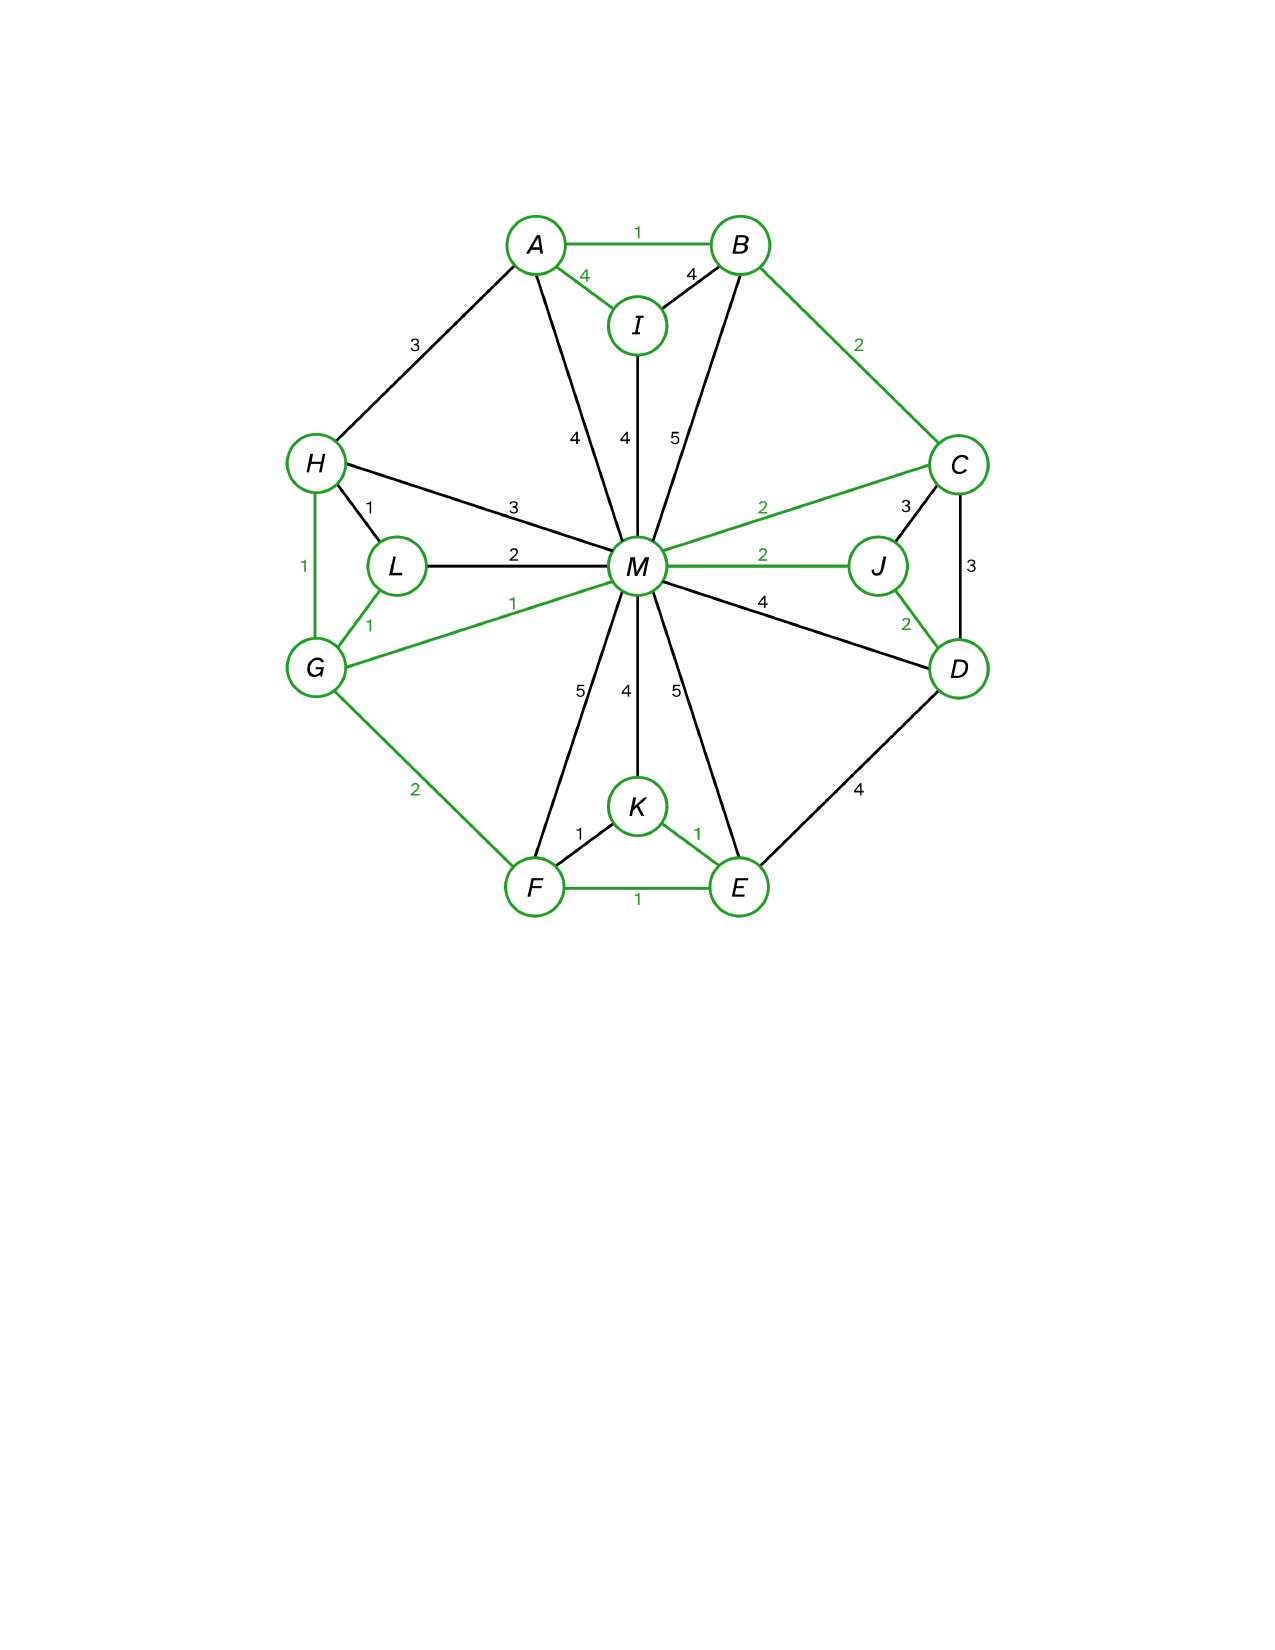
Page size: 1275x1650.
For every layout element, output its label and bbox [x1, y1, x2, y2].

picture [262, 198, 1013, 934]
